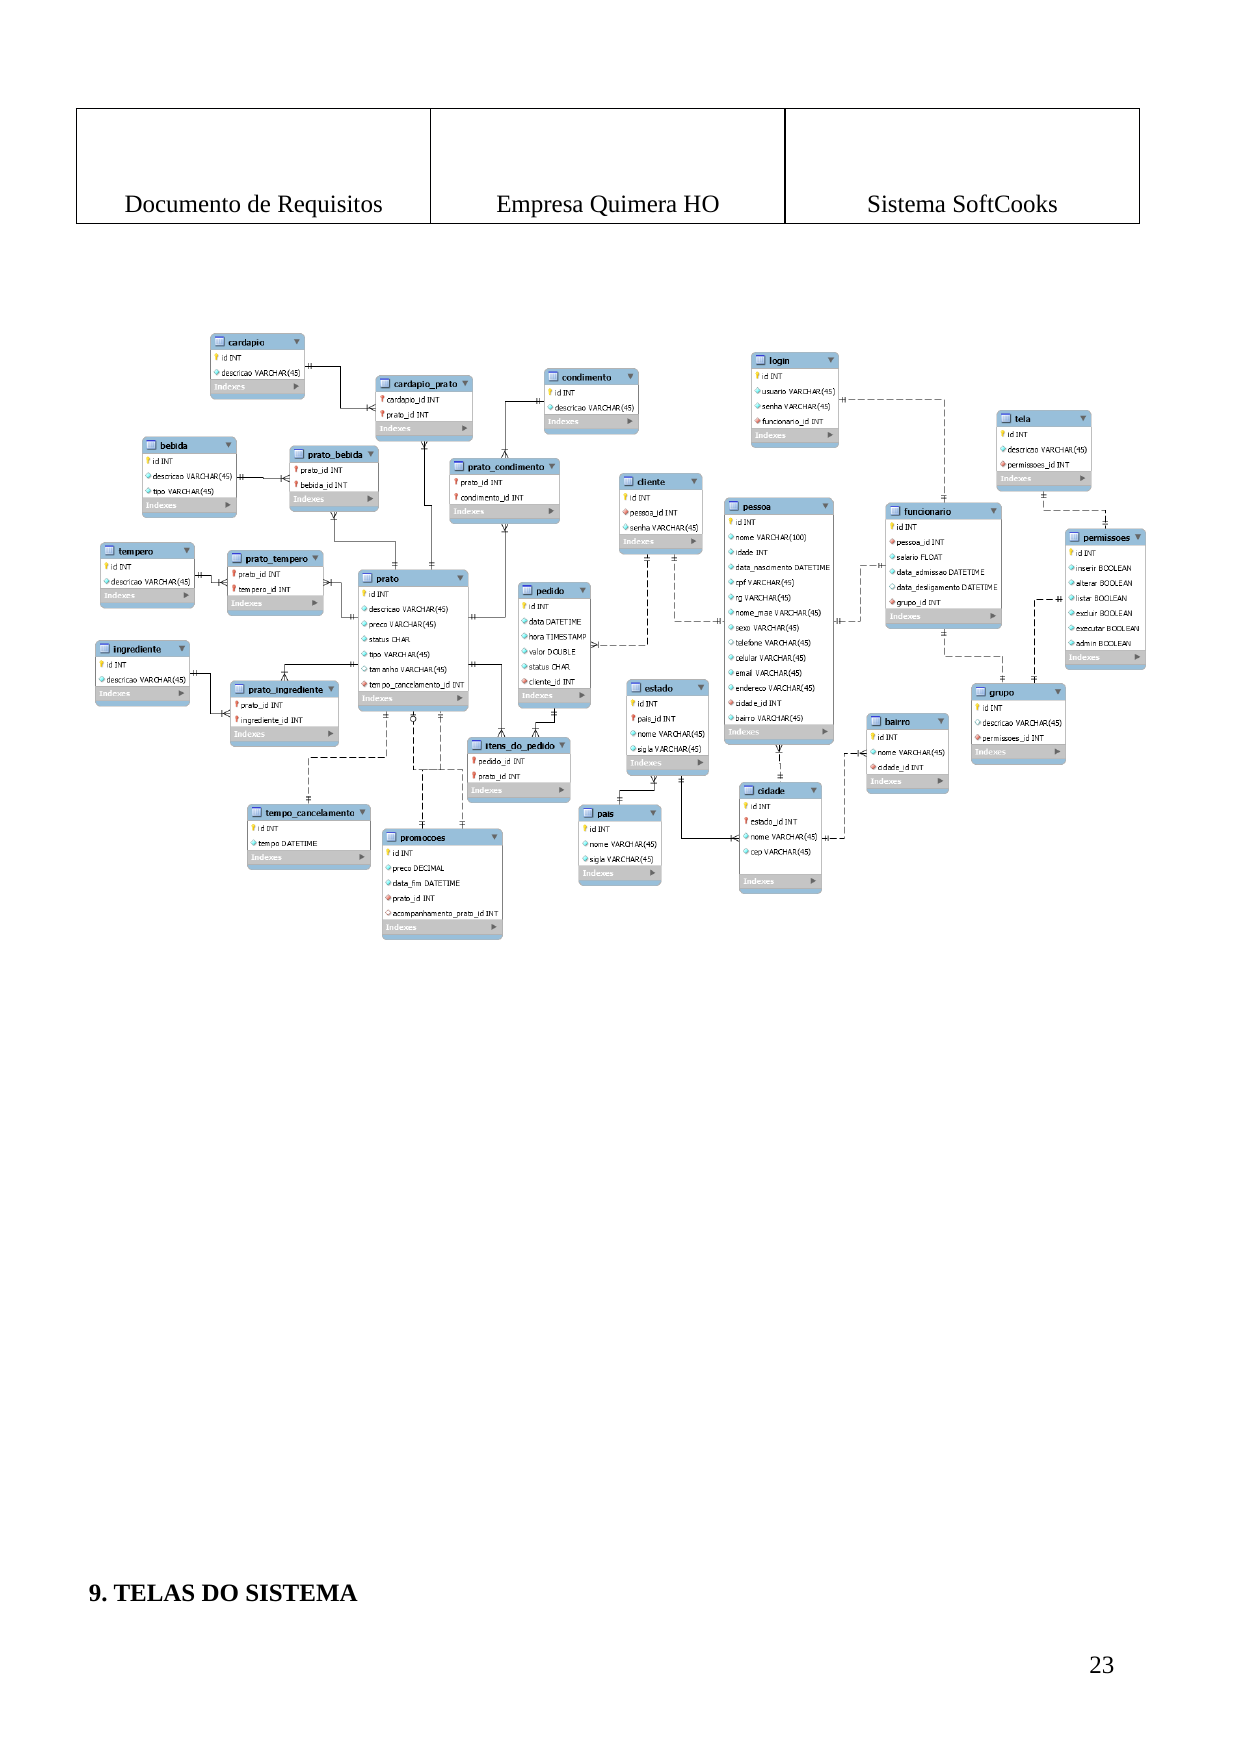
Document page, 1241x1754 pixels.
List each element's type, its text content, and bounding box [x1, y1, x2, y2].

picture [88, 326, 1152, 946]
text 9. TELAS DO SISTEMA [89, 1578, 1152, 1607]
